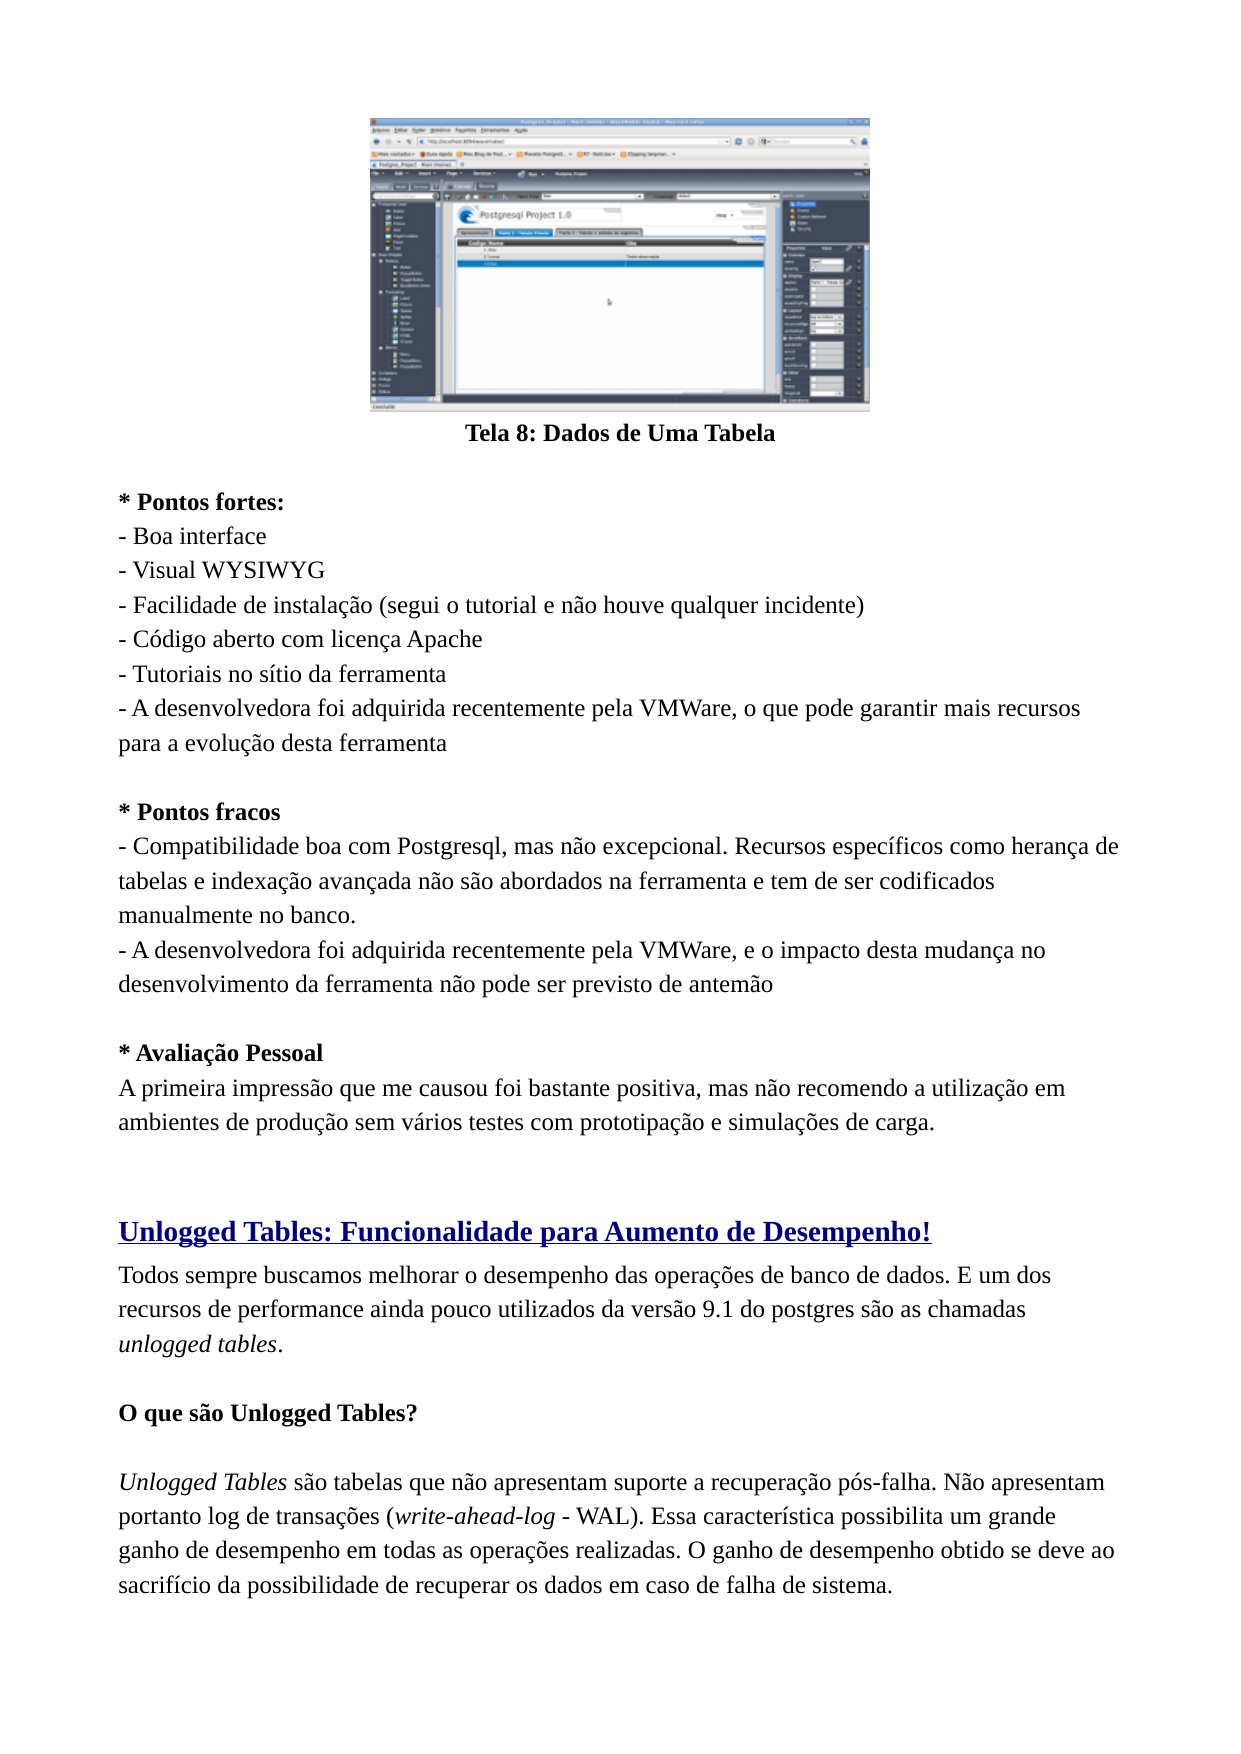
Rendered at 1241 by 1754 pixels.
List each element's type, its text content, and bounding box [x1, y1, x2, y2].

text Todos sempre buscamos melhorar o desempenho das operações de banco de dados. E um dos recursos de performance ainda pouco utilizados da versão 9.1 do postgres são as chamadas unlogged tables. O que são Unlogged Tables? Unlogged Tables são tabelas que não apresentam suporte a recuperação pós-falha. Não apresentam portanto log de transações (write-ahead-log - WAL). Essa característica possibilita um grande ganho de desempenho em todas as operações realizadas. O ganho de desempenho obtido se deve ao sacrifício da possibilidade de recuperar os dados em caso de falha de sistema. [118, 1260, 1122, 1633]
picture [370, 118, 870, 412]
subtitle Unlogged Tables: Funcionalidade para Aumento de Desempenho! [118, 1214, 1122, 1247]
text Tela 8: Dados de Uma Tabela [118, 418, 1122, 446]
text * Pontos fortes: - Boa interface - Visual WYSIWYG - Facilidade de instalação (segui o tutorial e não houve qualquer incidente) - Código aberto com licença Apache - Tutoriais no sítio da ferramenta - A desenvolvedora foi adquirida recentemente pela VMWare, o que pode garantir mais recursos para a evolução desta ferramenta * Pontos fracos - Compatibilidade boa com Postgresql, mas não excepcional. Recursos específicos como herança de tabelas e indexação avançada não são abordados na ferramenta e tem de ser codificados manualmente no banco. - A desenvolvedora foi adquirida recentemente pela VMWare, e o impacto desta mudança no desenvolvimento da ferramenta não pode ser previsto de antemão * Avaliação Pessoal A primeira impressão que me causou foi bastante positiva, mas não recomendo a utilização em ambientes de produção sem vários testes com prototipação e simulações de carga. [118, 452, 1122, 1136]
